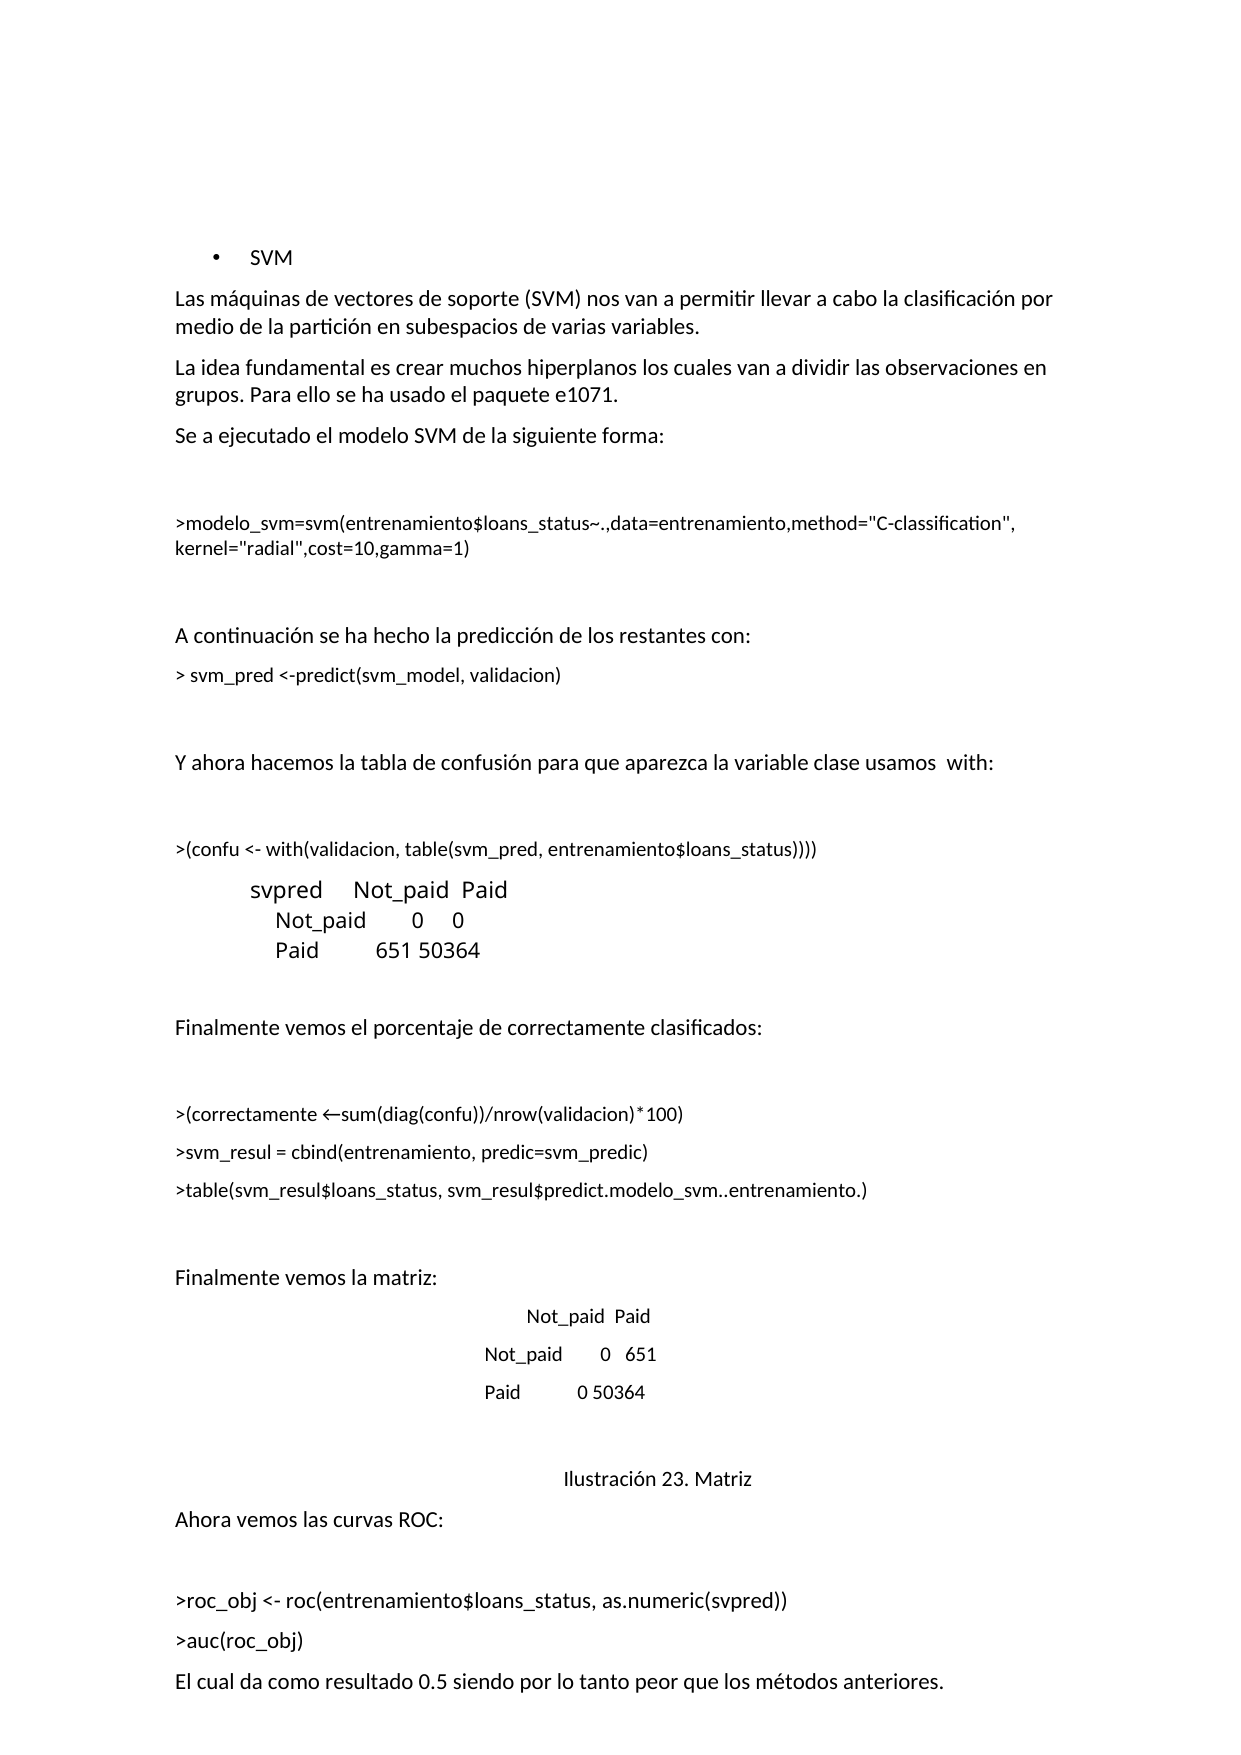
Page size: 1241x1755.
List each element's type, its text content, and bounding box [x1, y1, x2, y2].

text >modelo_svm=svm(entrenamiento$loans_status~.,data=entrenamiento,method="C-classification", kernel="radial",cost=10,gamma=1) [175, 510, 1065, 561]
text Ilustración 23. Matriz [250, 1466, 1065, 1492]
text Paid 651 50364 [250, 935, 1065, 964]
text >(confu <- with(validacion, table(svm_pred, entrenamiento$loans_status)))) [175, 836, 1065, 862]
text Finalmente vemos el porcentaje de correctamente clasificados: [175, 1013, 1065, 1041]
text La idea fundamental es crear muchos hiperplanos los cuales van a dividir las observaciones en grupos. Para ello se ha usado el paquete e1071. [175, 353, 1065, 409]
text >svm_resul = cbind(entrenamiento, predic=svm_predic) [175, 1139, 1065, 1165]
text > svm_pred <-predict(svm_model, validacion) [175, 662, 1065, 687]
text Not_paid 0 0 [250, 906, 1065, 935]
text Y ahora hacemos la tabla de confusión para que aparezca la variable clase usamos with: [175, 748, 1065, 776]
text Not_paid Paid [475, 1304, 1065, 1329]
text El cual da como resultado 0.5 siendo por lo tanto peor que los métodos anteriores. [175, 1667, 1065, 1695]
text >(correctamente ←sum(diag(confu))/nrow(validacion)*100) [175, 1101, 1065, 1127]
list SVM [212, 243, 1065, 272]
text Finalmente vemos la matriz: [175, 1263, 1065, 1291]
text Se a ejecutado el modelo SVM de la siguiente forma: [175, 421, 1065, 449]
text Not_paid 0 651 [475, 1342, 1065, 1367]
text Las máquinas de vectores de soporte (SVM) nos van a permitir llevar a cabo la clasificación por medio de la partición en subespacios de varias variables. [175, 284, 1065, 340]
text Ahora vemos las curvas ROC: [175, 1505, 1065, 1533]
text >auc(roc_obj) [175, 1626, 1065, 1654]
text Paid 0 50364 [475, 1379, 1065, 1405]
text >table(svm_resul$loans_status, svm_resul$predict.modelo_svm..entrenamiento.) [175, 1177, 1065, 1203]
text >roc_obj <- roc(entrenamiento$loans_status, as.numeric(svpred)) [175, 1586, 1065, 1614]
text A continuación se ha hecho la predicción de los restantes con: [175, 621, 1065, 649]
text svpred Not_paid Paid [250, 874, 1065, 906]
